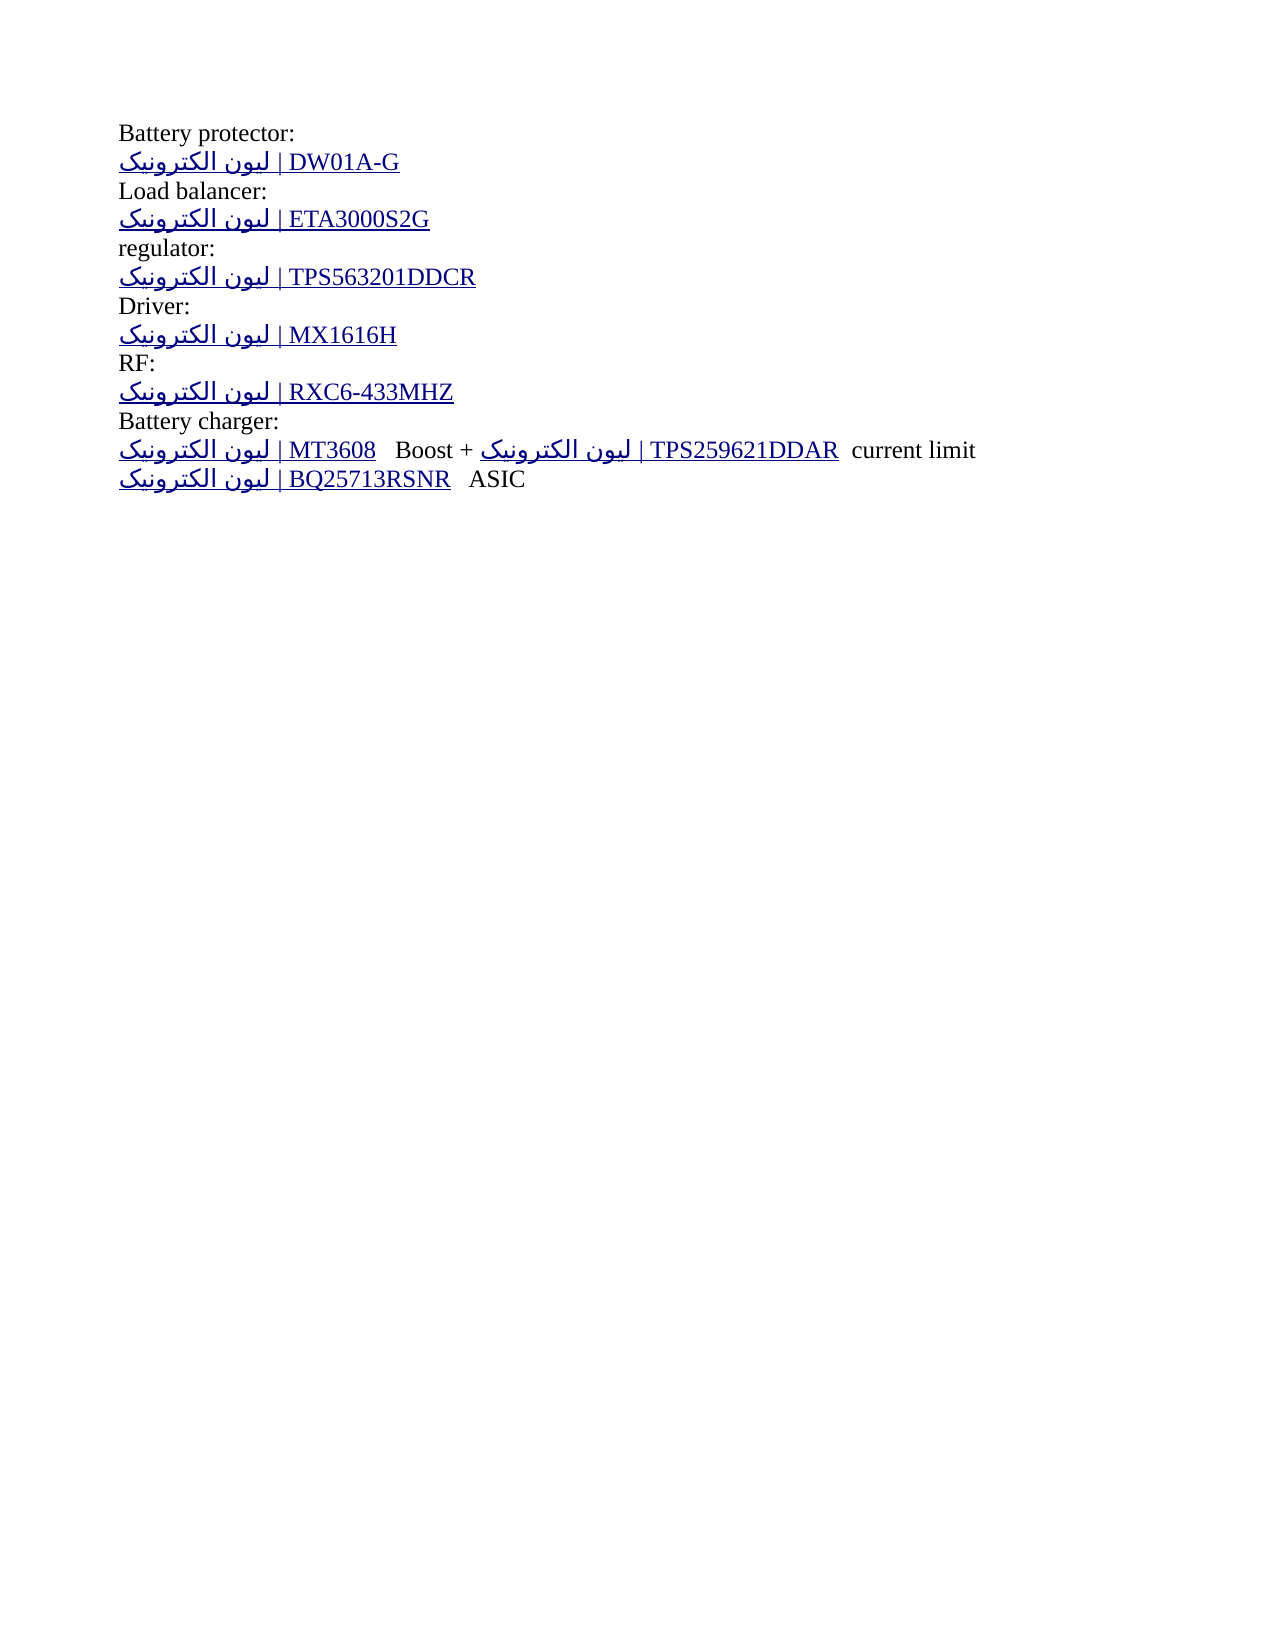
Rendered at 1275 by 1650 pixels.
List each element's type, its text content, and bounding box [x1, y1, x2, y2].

text Battery charger: [118, 406, 1157, 435]
text لیون الکترونیک | MT3608 Boost + لیون الکترونیک | TPS259621DDAR current limit [118, 435, 1157, 464]
text regulator: [118, 233, 1157, 262]
text RF: [118, 348, 1157, 377]
text Load balancer: [118, 176, 1157, 204]
text لیون الکترونیک | MX1616H [118, 320, 1157, 348]
text لیون الکترونیک | TPS563201DDCR [118, 262, 1157, 291]
text Driver: [118, 291, 1157, 320]
text Battery protector: لیون الکترونیک | DW01A-G [118, 118, 1157, 176]
text لیون الکترونیک | ETA3000S2G [118, 204, 1157, 233]
text لیون الکترونیک | RXC6-433MHZ [118, 377, 1157, 406]
text لیون الکترونیک | BQ25713RSNR ASIC [118, 464, 1157, 493]
